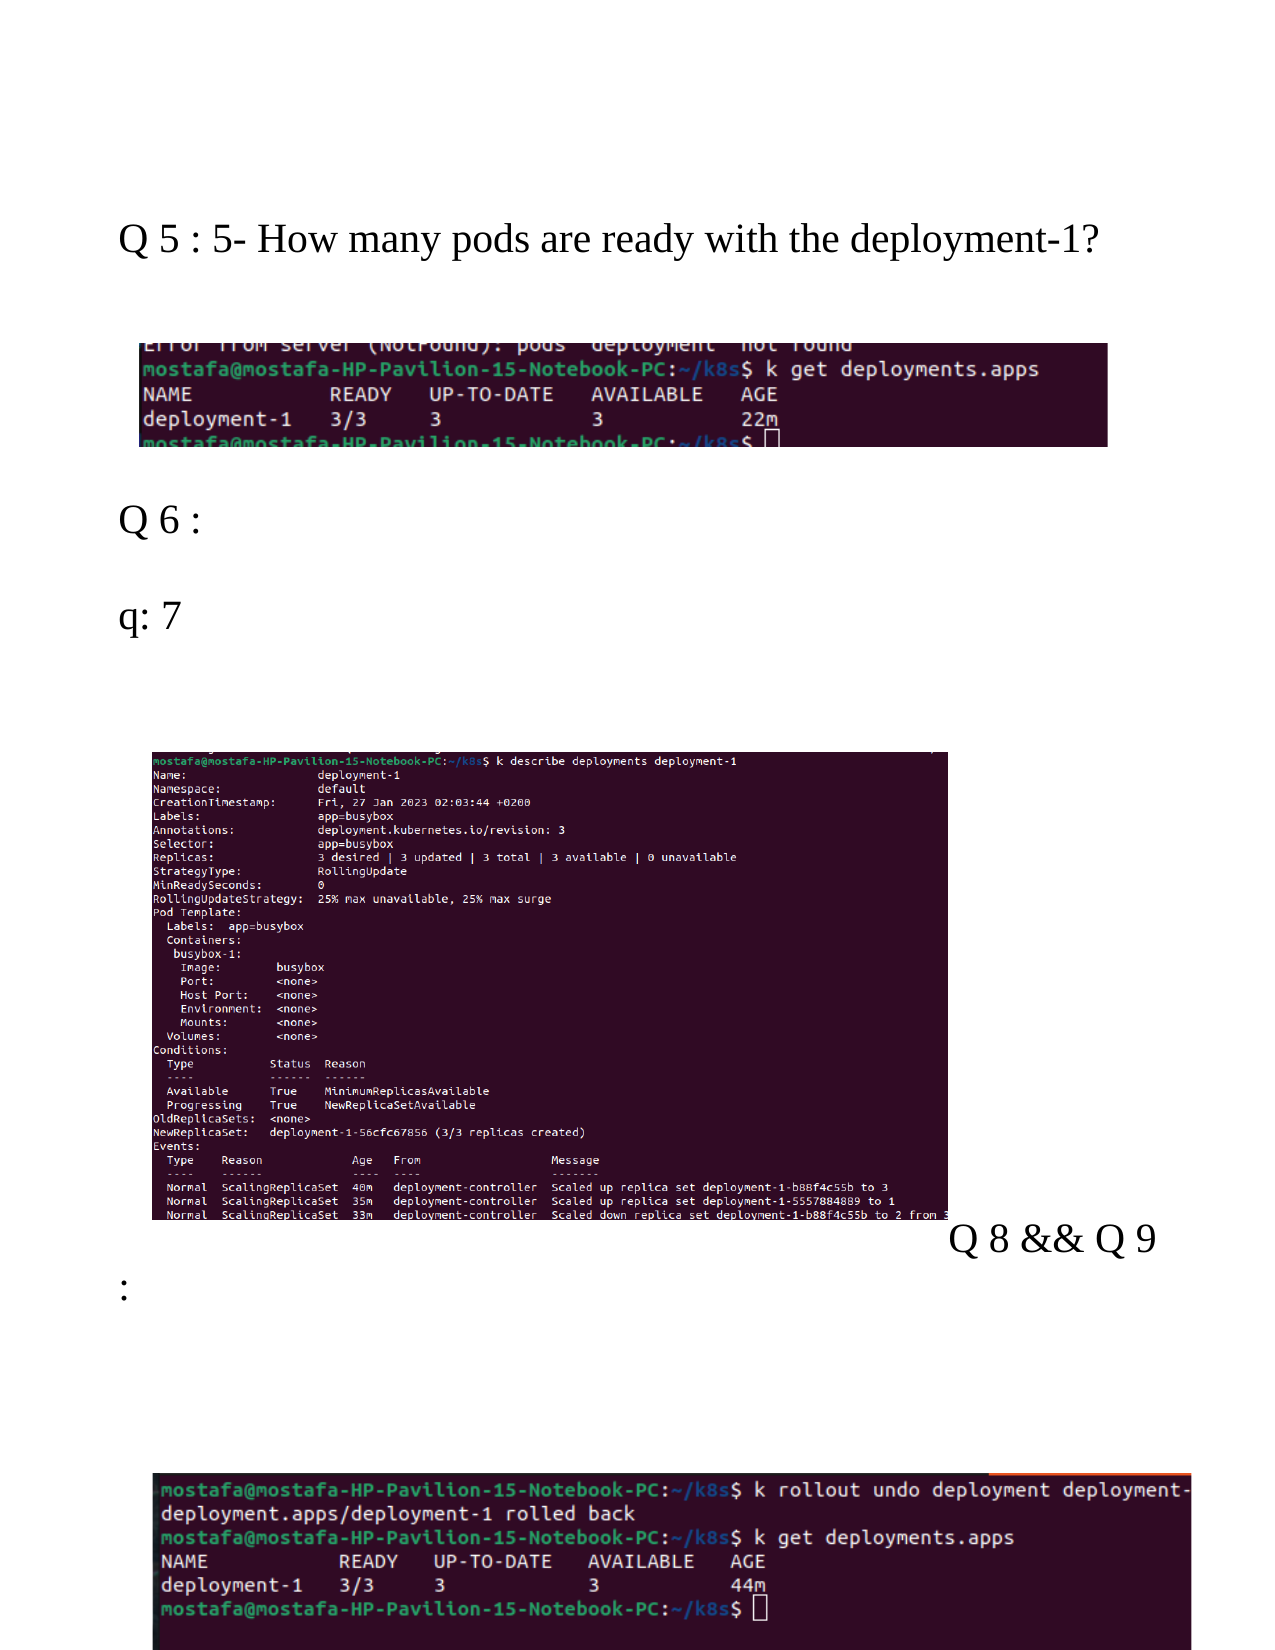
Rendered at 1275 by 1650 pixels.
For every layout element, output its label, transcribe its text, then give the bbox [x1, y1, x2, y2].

text Q 5 : 5- How many pods are ready with the deployment-1? Q 6 : q: 7 Q 8 && Q 9 : [118, 118, 1157, 1405]
picture [139, 343, 1108, 447]
picture [152, 1473, 1192, 1650]
picture [152, 752, 948, 1220]
